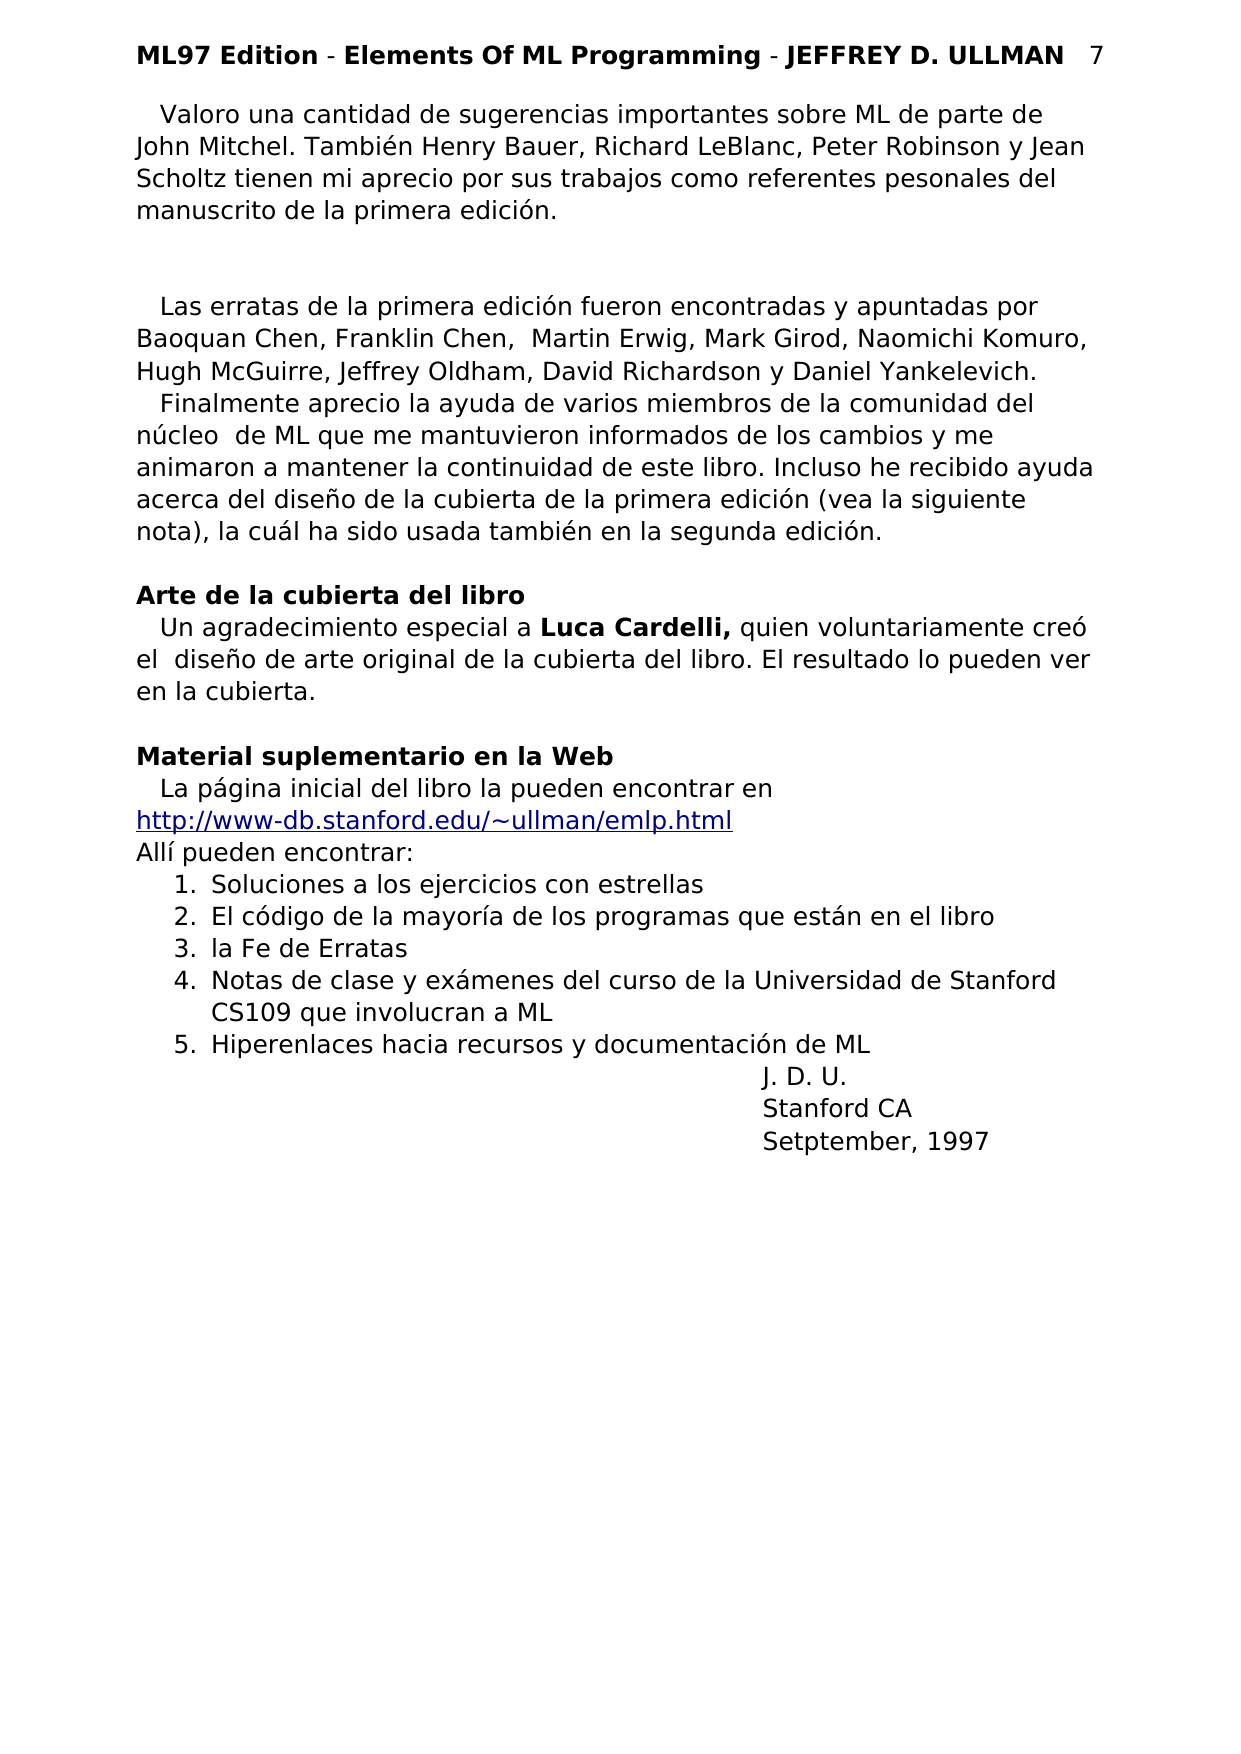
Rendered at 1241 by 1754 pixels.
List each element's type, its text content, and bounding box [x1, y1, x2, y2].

list Hiperenlaces hacia recursos y documentación de ML [173, 1030, 1104, 1059]
text Valoro una cantidad de sugerencias importantes sobre ML de parte de John Mitchel. También Henry Bauer, Richard LeBlanc, Peter Robinson y Jean Scholtz tienen mi aprecio por sus trabajos como referentes pesonales del manuscrito de la primera edición. [136, 100, 1104, 225]
text Un agradecimiento especial a Luca Cardelli, quien voluntariamente creó el diseño de arte original de la cubierta del libro. El resultado lo pueden ver en la cubierta. [136, 613, 1104, 707]
list El código de la mayoría de los programas que están en el libro [173, 902, 1104, 931]
list Notas de clase y exámenes del curso de la Universidad de Stanford CS109 que involucran a ML [173, 966, 1104, 1027]
list Soluciones a los ejercicios con estrellas [173, 870, 1104, 899]
text Stanford CA [136, 1094, 1104, 1124]
text Setptember, 1997 [136, 1127, 1104, 1156]
list la Fe de Erratas [173, 934, 1104, 963]
text Arte de la cubierta del libro [136, 581, 1104, 610]
text Finalmente aprecio la ayuda de varios miembros de la comunidad del núcleo de ML que me mantuvieron informados de los cambios y me animaron a mantener la continuidad de este libro. Incluso he recibido ayuda acerca del diseño de la cubierta de la primera edición (vea la siguiente nota), la cuál ha sido usada también en la segunda edición. [136, 389, 1104, 546]
text Allí pueden encontrar: [136, 838, 1104, 867]
text J. D. U. [136, 1062, 1104, 1092]
text La página inicial del libro la pueden encontrar en http://www-db.stanford.edu/~ullman/emlp.html [136, 774, 1104, 835]
text Las erratas de la primera edición fueron encontradas y apuntadas por Baoquan Chen, Franklin Chen, Martin Erwig, Mark Girod, Naomichi Komuro, Hugh McGuirre, Jeffrey Oldham, David Richardson y Daniel Yankelevich. [136, 292, 1104, 386]
text Material suplementario en la Web [136, 742, 1104, 771]
